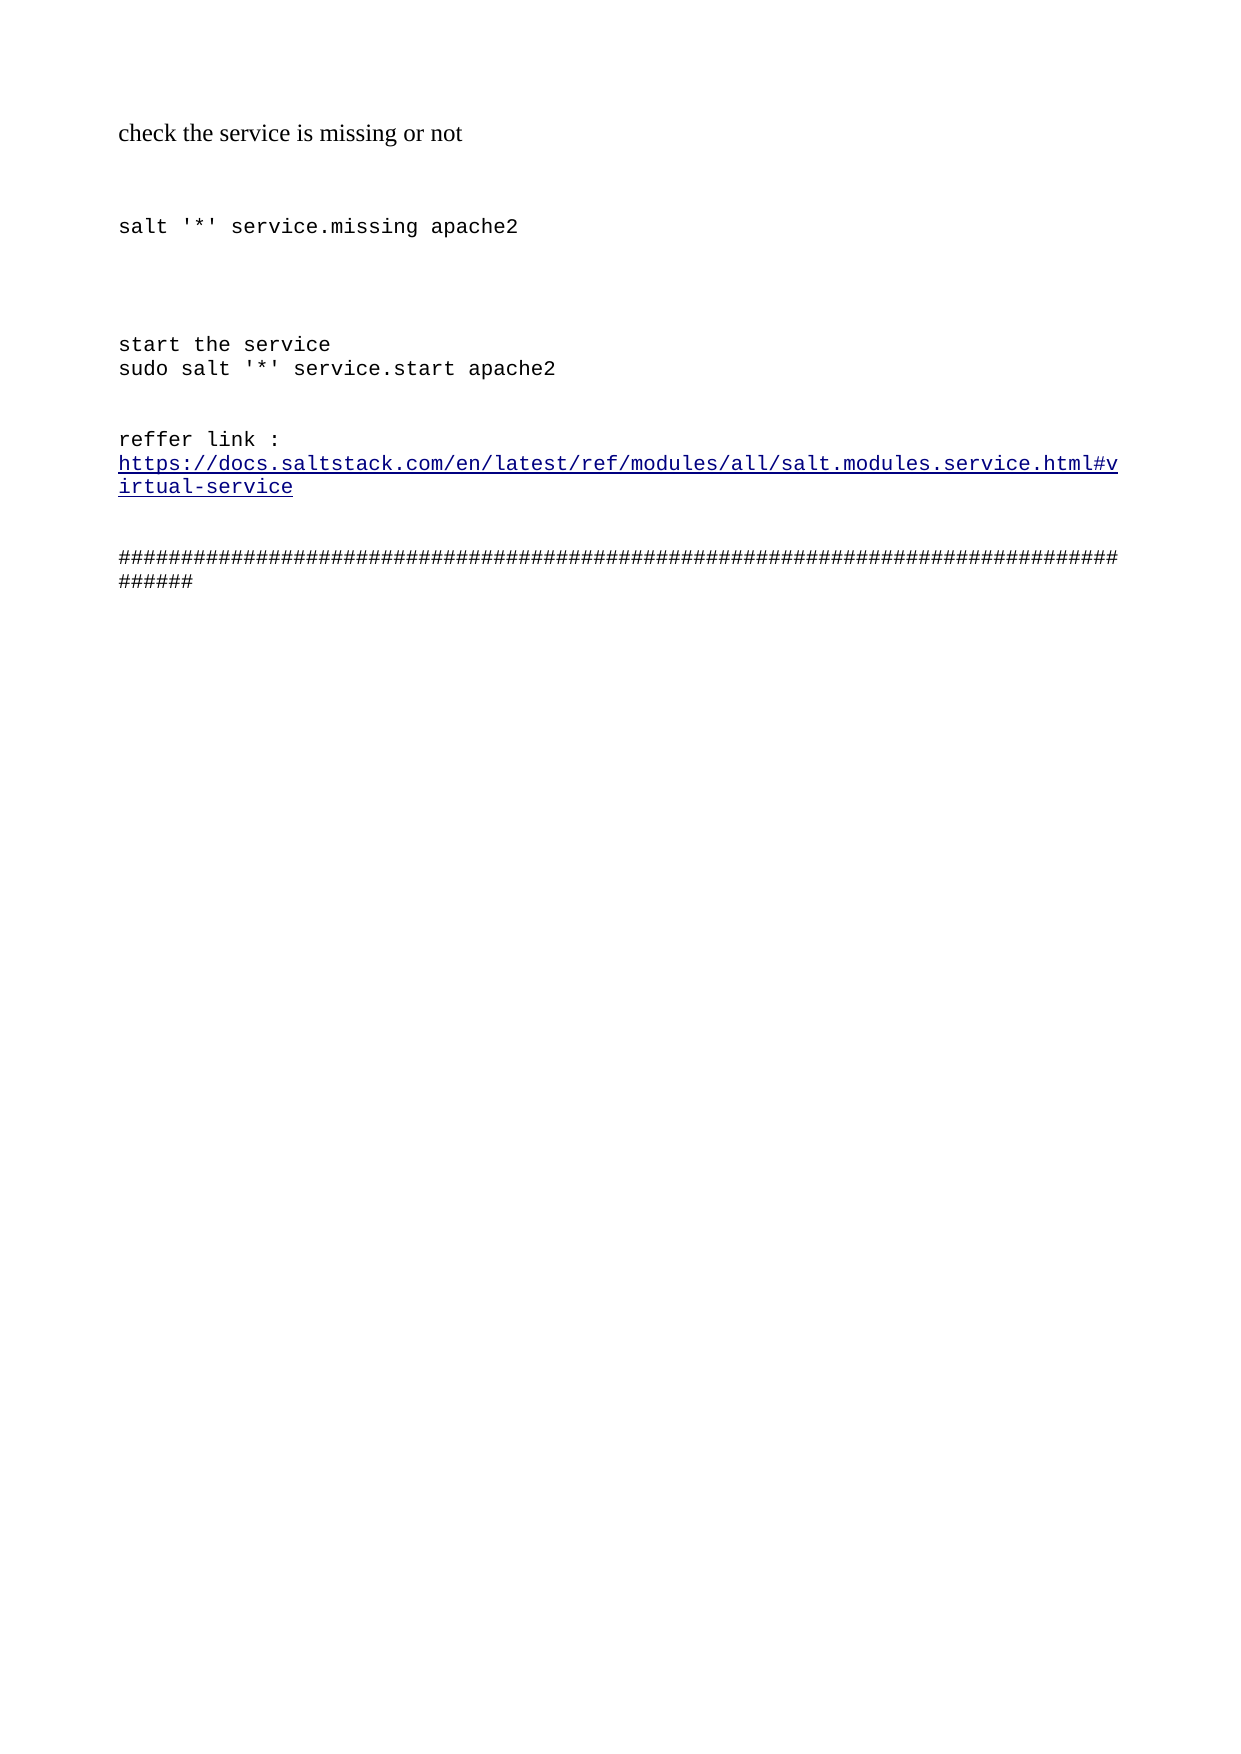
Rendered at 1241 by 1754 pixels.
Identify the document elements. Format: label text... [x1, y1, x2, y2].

text start the service [118, 334, 1122, 358]
text sudo salt '*' service.start apache2 [118, 358, 1122, 382]
text check the service is missing or not [118, 118, 1122, 147]
text salt '*' service.missing apache2 [118, 216, 1122, 240]
text ###################################################################################### [118, 547, 1122, 594]
text reffer link : https://docs.saltstack.com/en/latest/ref/modules/all/salt.modules.service.html#virtual-service [118, 429, 1122, 500]
